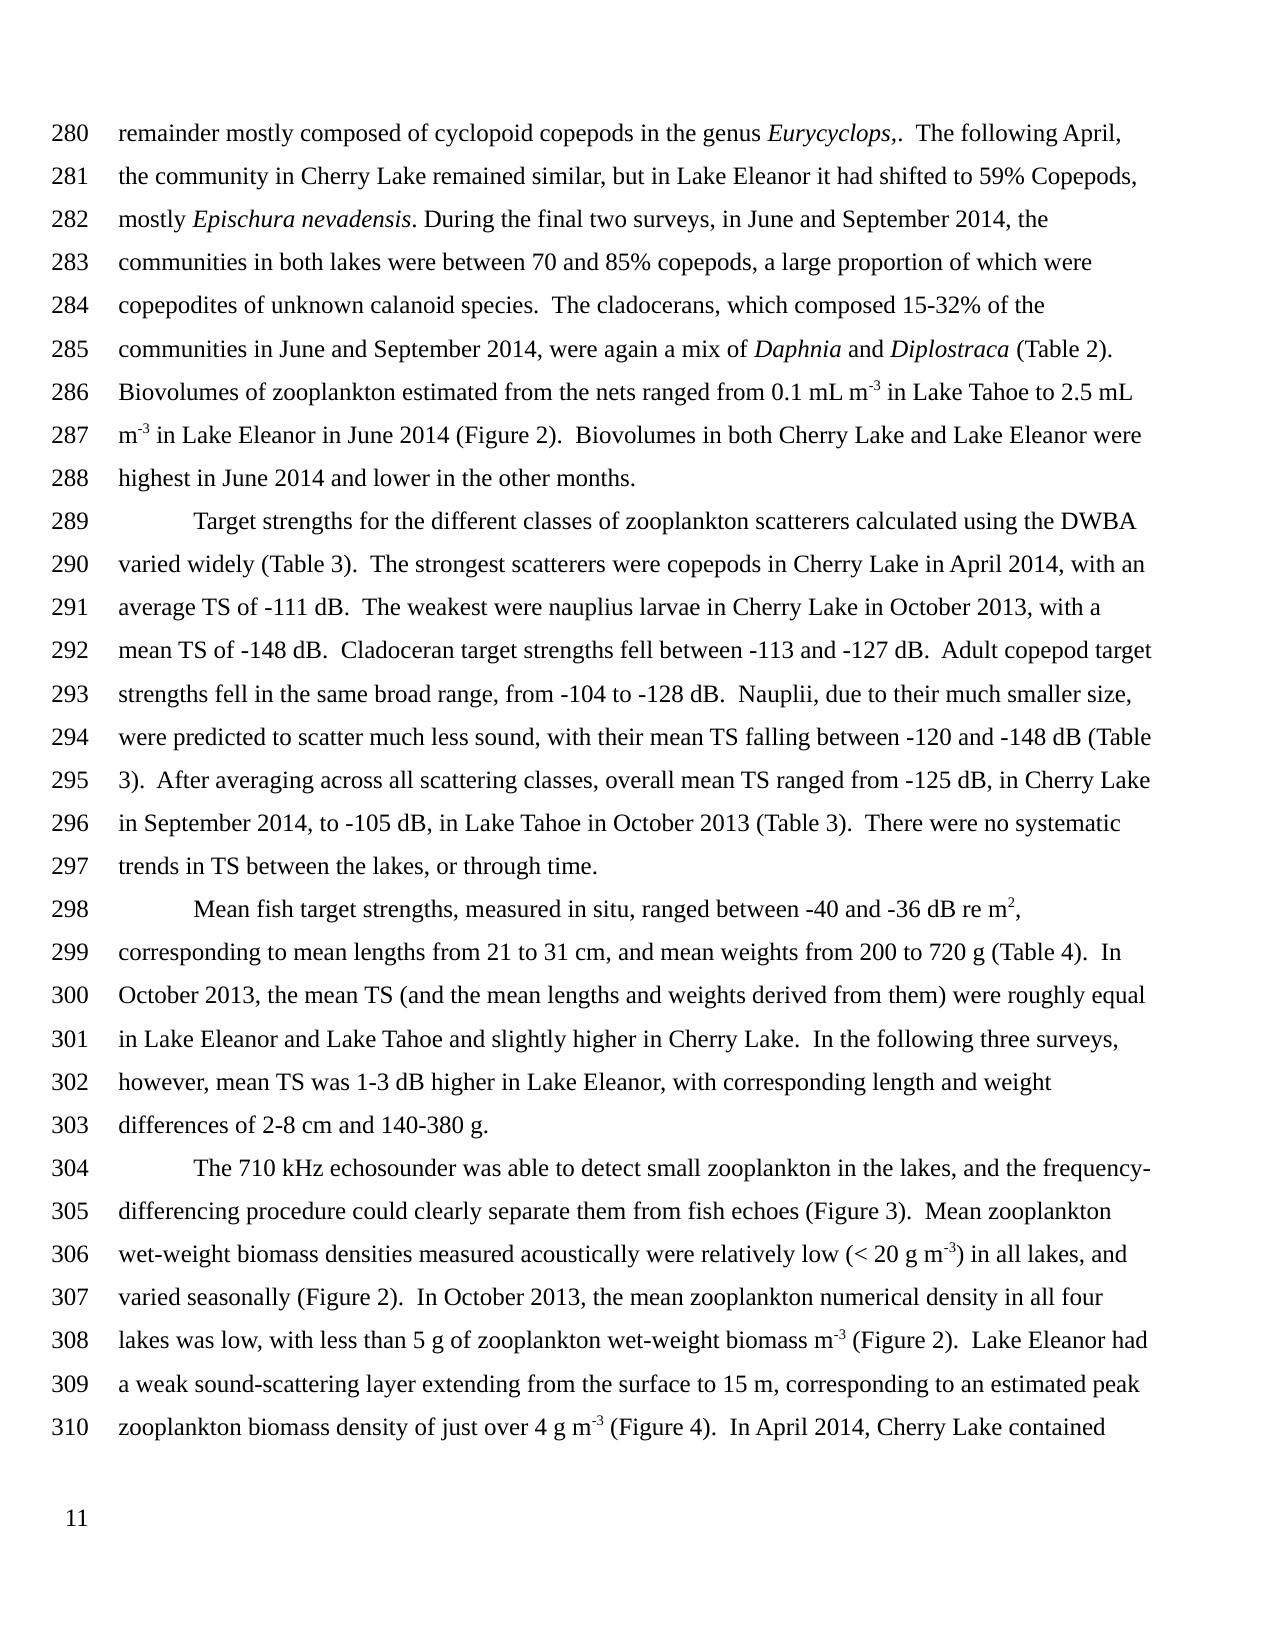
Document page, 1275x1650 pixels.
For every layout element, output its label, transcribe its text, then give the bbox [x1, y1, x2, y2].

text The 710 kHz echosounder was able to detect small zooplankton in the lakes, and the frequency-differencing procedure could clearly separate them from fish echoes (Figure 3). Mean zooplankton wet-weight biomass densities measured acoustically were relatively low (< 20 g m-3) in all lakes, and varied seasonally (Figure 2). In October 2013, the mean zooplankton numerical density in all four lakes was low, with less than 5 g of zooplankton wet-weight biomass m-3 (Figure 2). Lake Eleanor had a weak sound-scattering layer extending from the surface to 15 m, corresponding to an estimated peak zooplankton biomass density of just over 4 g m-3 (Figure 4). In April 2014, Cherry Lake contained [118, 1153, 1157, 1441]
text remainder mostly composed of cyclopoid copepods in the genus Eurycyclops,. The following April, the community in Cherry Lake remained similar, but in Lake Eleanor it had shifted to 59% Copepods, mostly Epischura nevadensis. During the final two surveys, in June and September 2014, the communities in both lakes were between 70 and 85% copepods, a large proportion of which were copepodites of unknown calanoid species. The cladocerans, which composed 15-32% of the communities in June and September 2014, were again a mix of Daphnia and Diplostraca (Table 2). Biovolumes of zooplankton estimated from the nets ranged from 0.1 mL m-3 in Lake Tahoe to 2.5 mL m-3 in Lake Eleanor in June 2014 (Figure 2). Biovolumes in both Cherry Lake and Lake Eleanor were highest in June 2014 and lower in the other months. [118, 118, 1157, 492]
text Mean fish target strengths, measured in situ, ranged between -40 and -36 dB re m2, corresponding to mean lengths from 21 to 31 cm, and mean weights from 200 to 720 g (Table 4). In October 2013, the mean TS (and the mean lengths and weights derived from them) were roughly equal in Lake Eleanor and Lake Tahoe and slightly higher in Cherry Lake. In the following three surveys, however, mean TS was 1-3 dB higher in Lake Eleanor, with corresponding length and weight differences of 2-8 cm and 140-380 g. [118, 894, 1157, 1139]
text Target strengths for the different classes of zooplankton scatterers calculated using the DWBA varied widely (Table 3). The strongest scatterers were copepods in Cherry Lake in April 2014, with an average TS of -111 dB. The weakest were nauplius larvae in Cherry Lake in October 2013, with a mean TS of -148 dB. Cladoceran target strengths fell between -113 and -127 dB. Adult copepod target strengths fell in the same broad range, from -104 to -128 dB. Nauplii, due to their much smaller size, were predicted to scatter much less sound, with their mean TS falling between -120 and -148 dB (Table 3). After averaging across all scattering classes, overall mean TS ranged from -125 dB, in Cherry Lake in September 2014, to -105 dB, in Lake Tahoe in October 2013 (Table 3). There were no systematic trends in TS between the lakes, or through time. [118, 506, 1157, 880]
